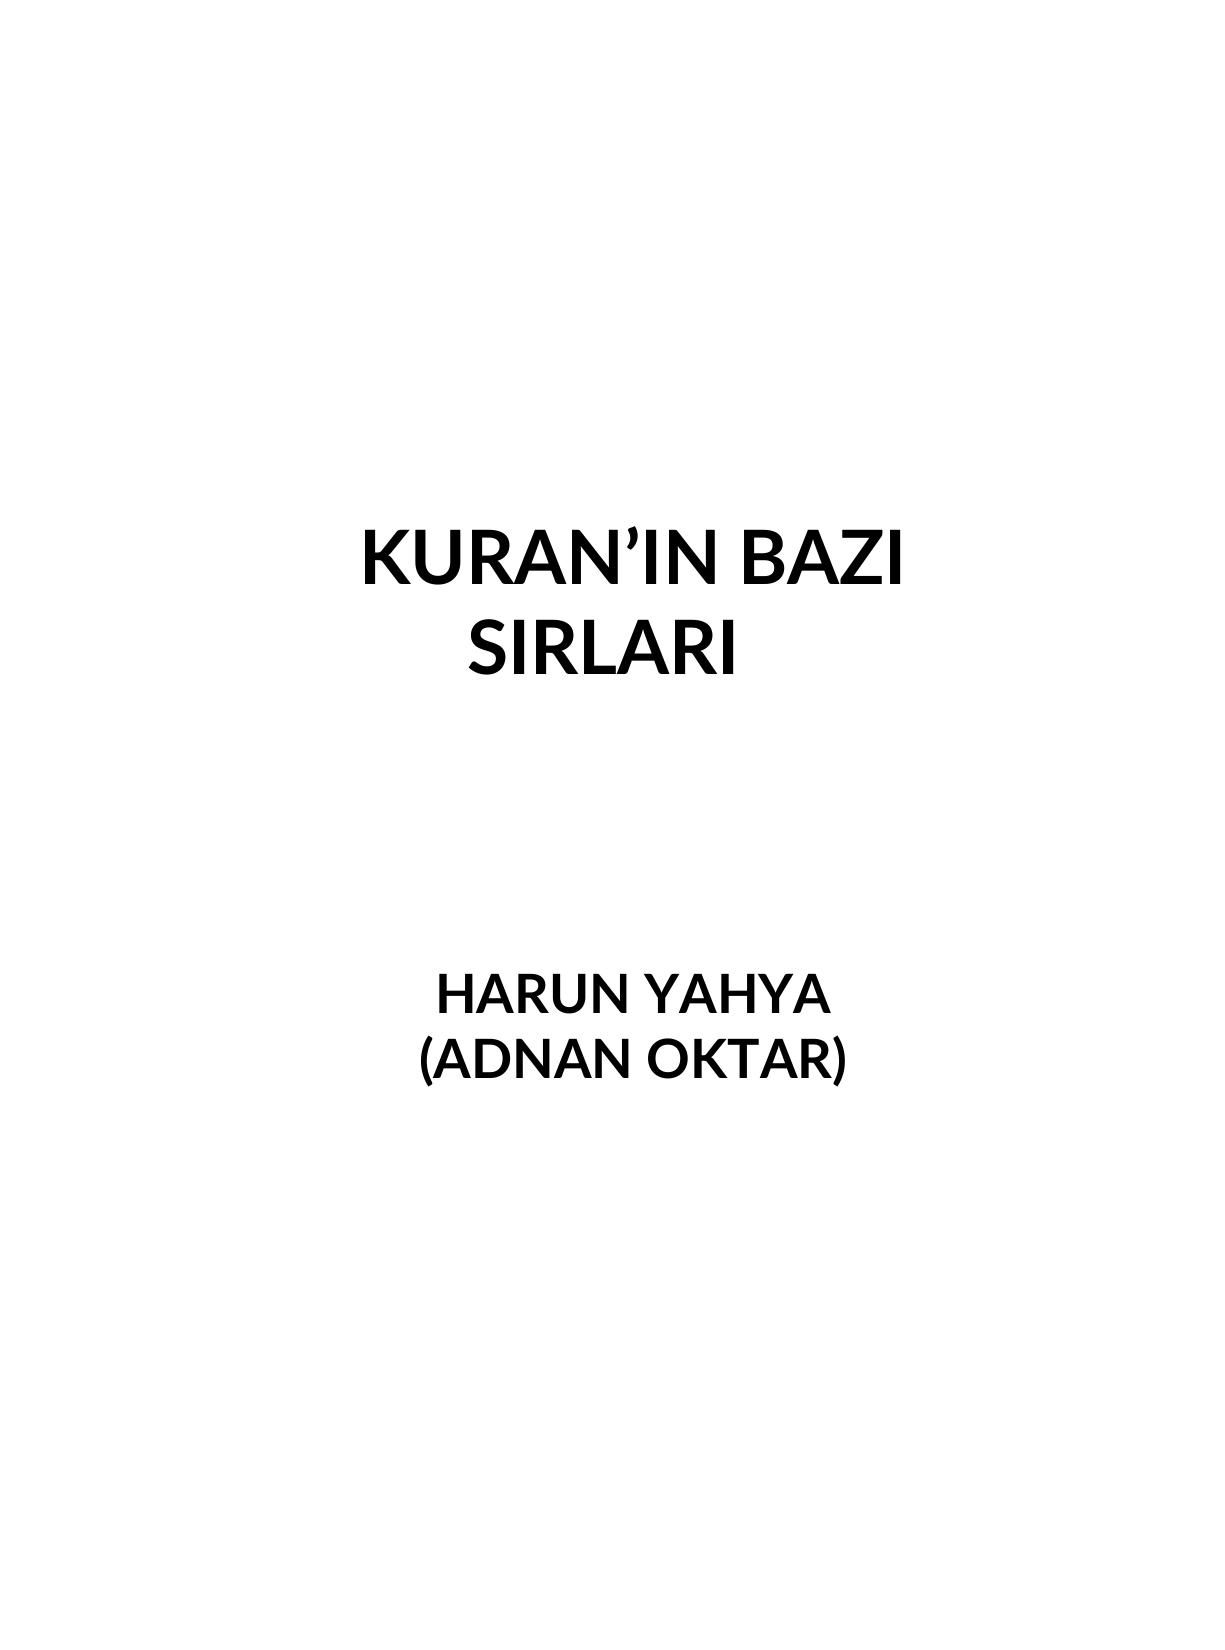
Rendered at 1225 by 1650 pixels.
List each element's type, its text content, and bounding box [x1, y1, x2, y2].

subtitle HARUN YAHYA [187, 960, 1020, 1025]
subtitle KURAN’IN BAZI SIRLARI [187, 510, 1020, 690]
subtitle (ADNAN OKTAR) [187, 1025, 1020, 1090]
